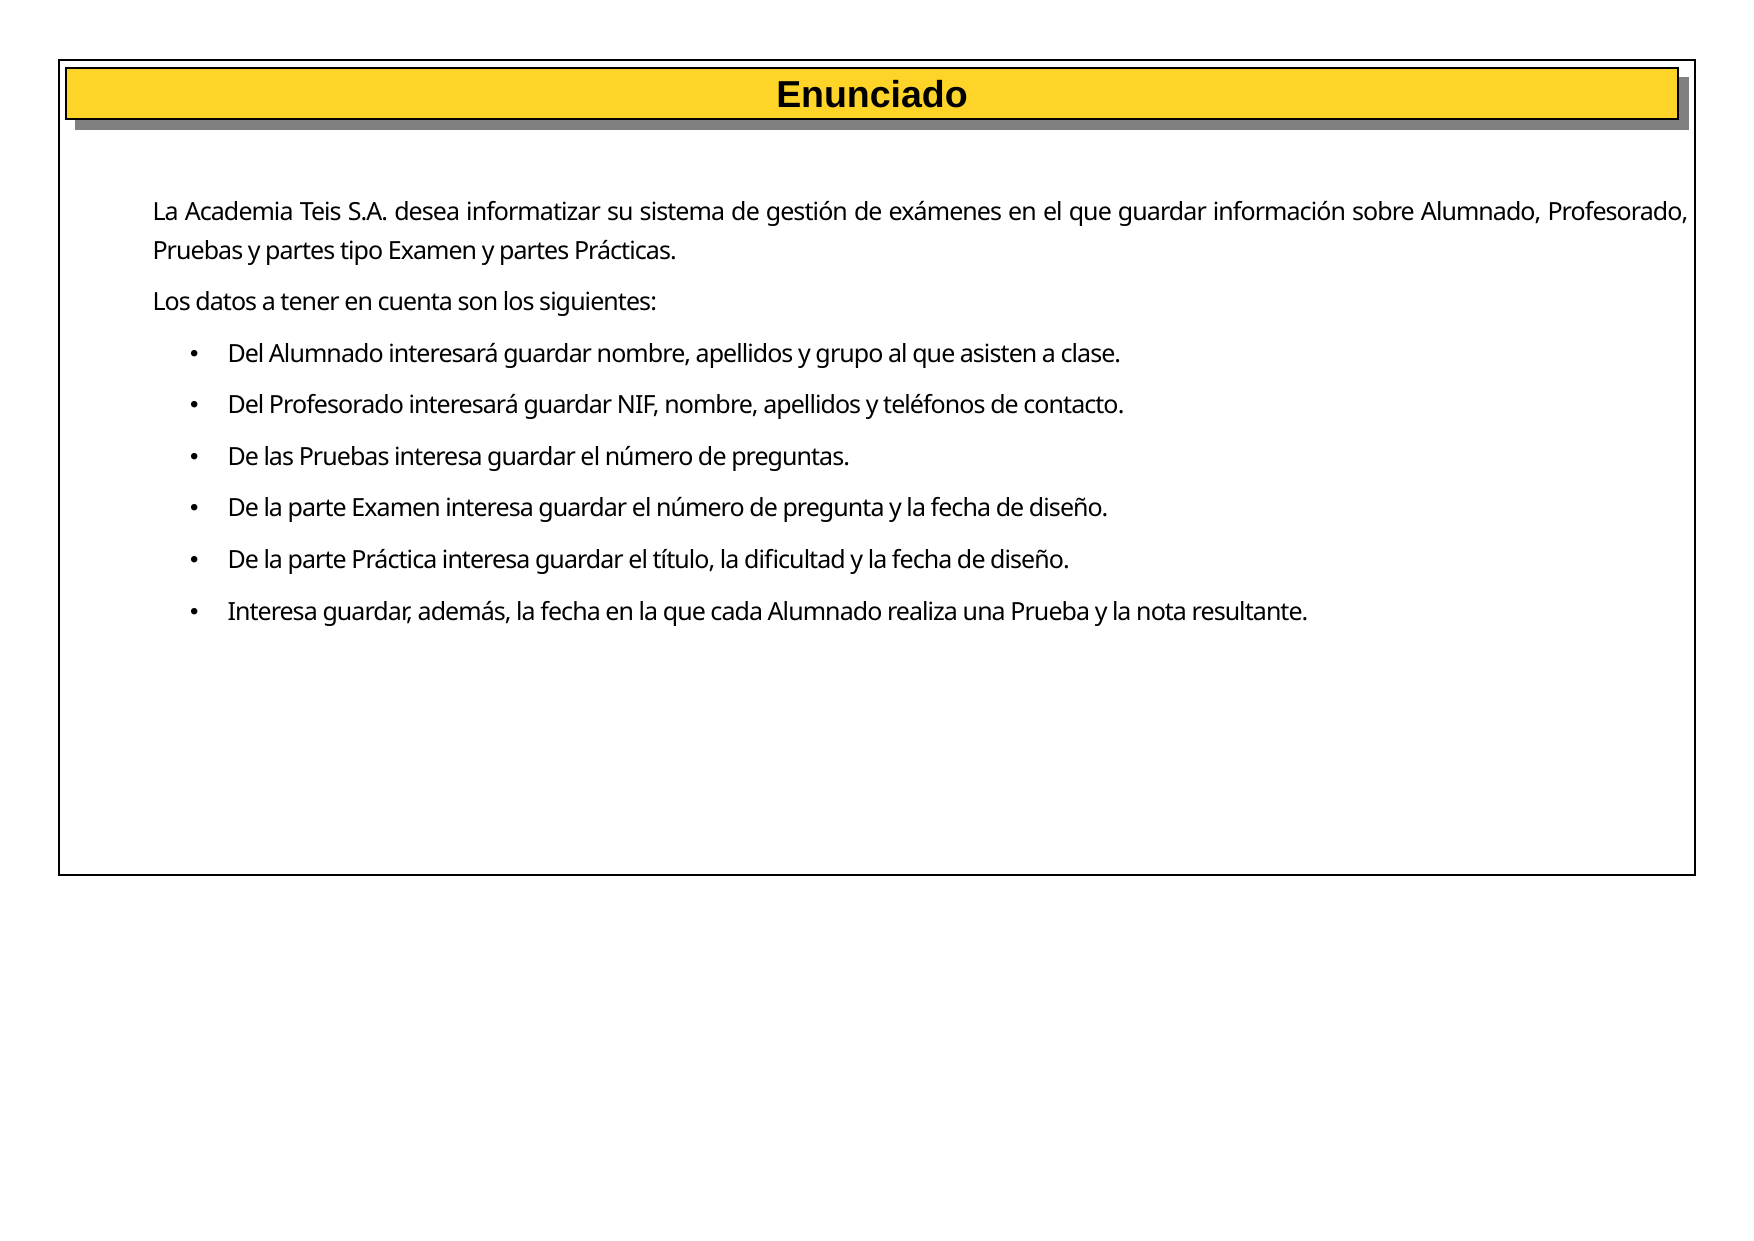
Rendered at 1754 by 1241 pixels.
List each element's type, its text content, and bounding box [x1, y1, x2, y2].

table_header Enunciado [60, 61, 1694, 136]
table_cell La Academia Teis S.A. desea informatizar su sistema de gestión de exámenes en el que guardar información sobre Alumnado, Profesorado, Pruebas y partes tipo Examen y partes Prácticas. Los datos a tener en cuenta son los siguientes: Del Alumnado interesará guardar nombre, apellidos y grupo al que asisten a clase. Del Profesorado interesará guardar NIF, nombre, apellidos y teléfonos de contacto. De las Pruebas interesa guardar el número de preguntas. De la parte Examen interesa guardar el número de pregunta y la fecha de diseño. De la parte Práctica interesa guardar el título, la dificultad y la fecha de diseño. Interesa guardar, además, la fecha en la que cada Alumnado realiza una Prueba y la nota resultante. [60, 136, 1694, 874]
